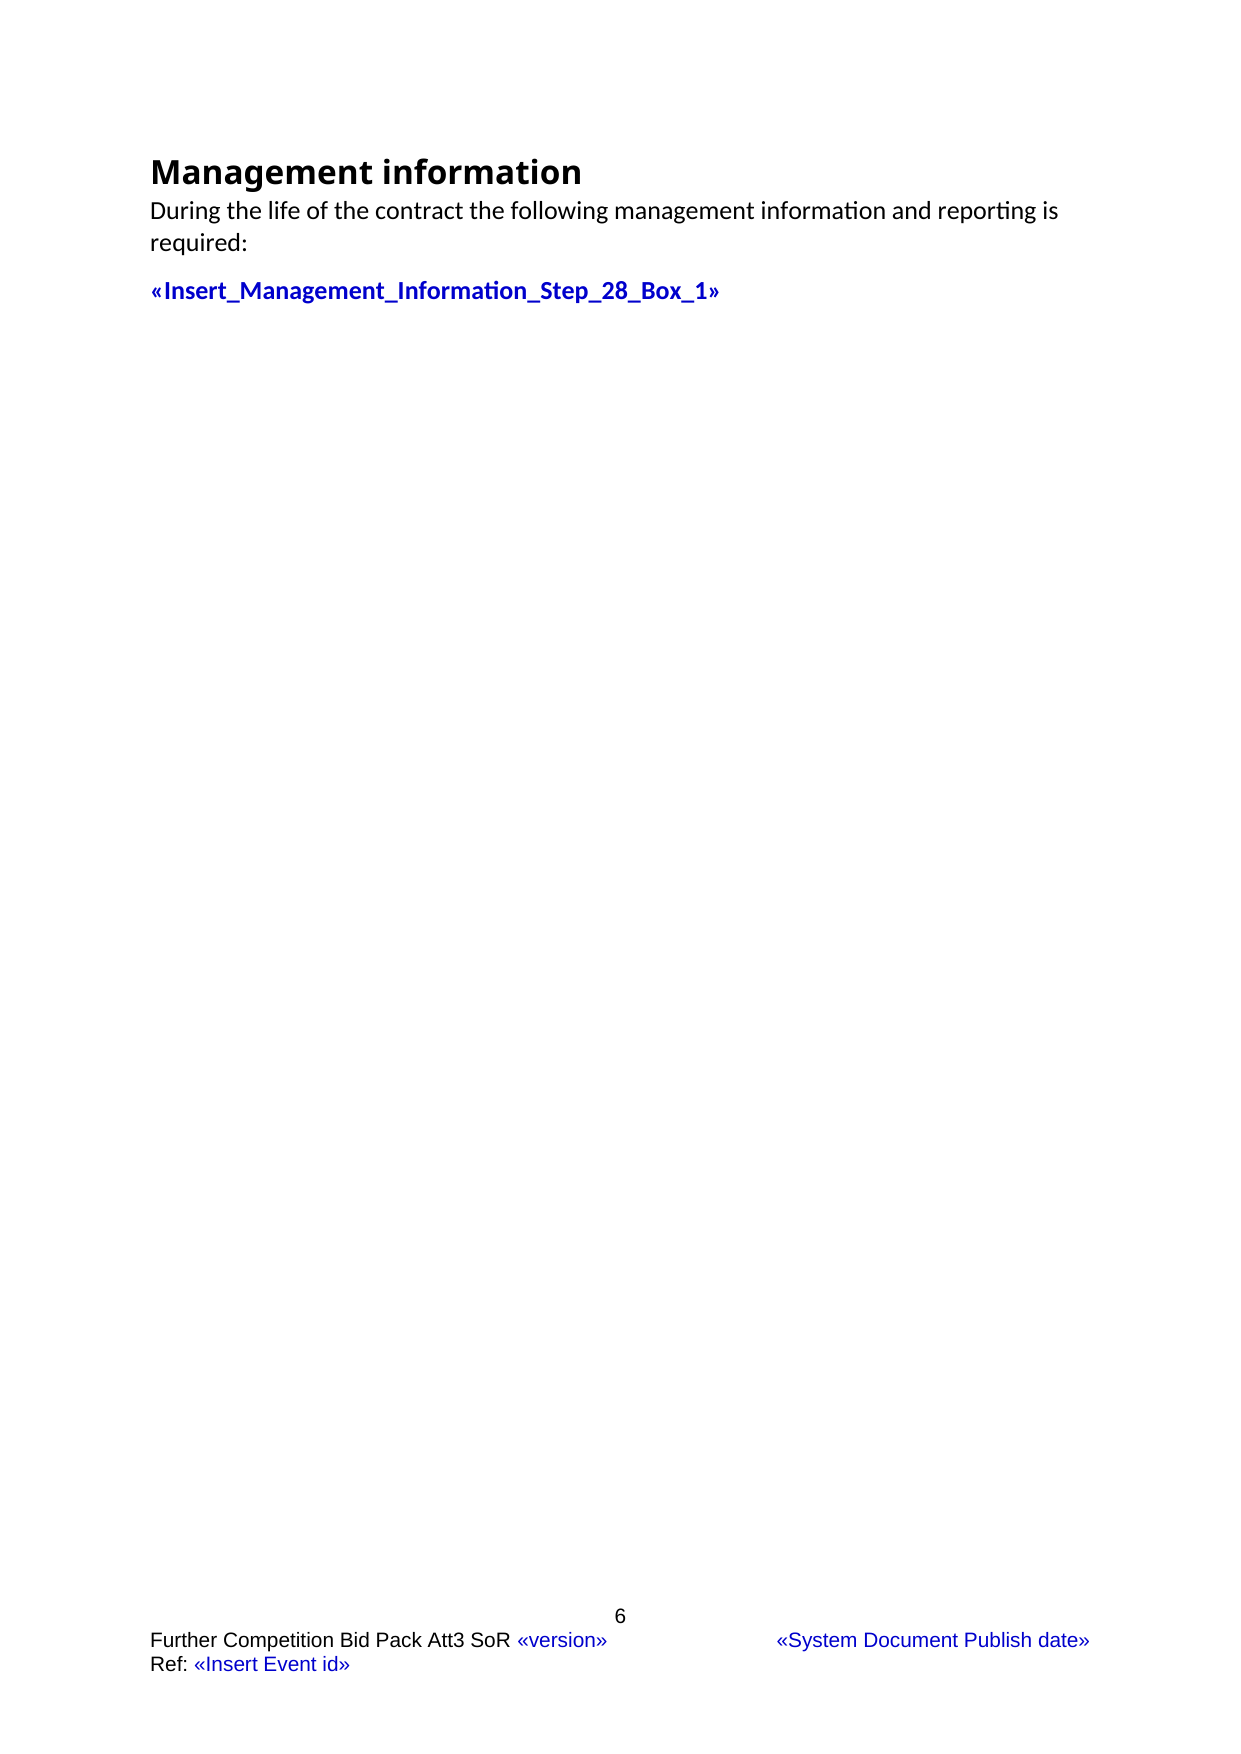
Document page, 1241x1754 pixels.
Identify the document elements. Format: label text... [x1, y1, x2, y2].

text «Insert_Management_Information_Step_28_Box_1» [150, 274, 1090, 306]
text During the life of the contract the following management information and reporting is required: [150, 194, 1090, 257]
subtitle Management information [150, 148, 1090, 194]
